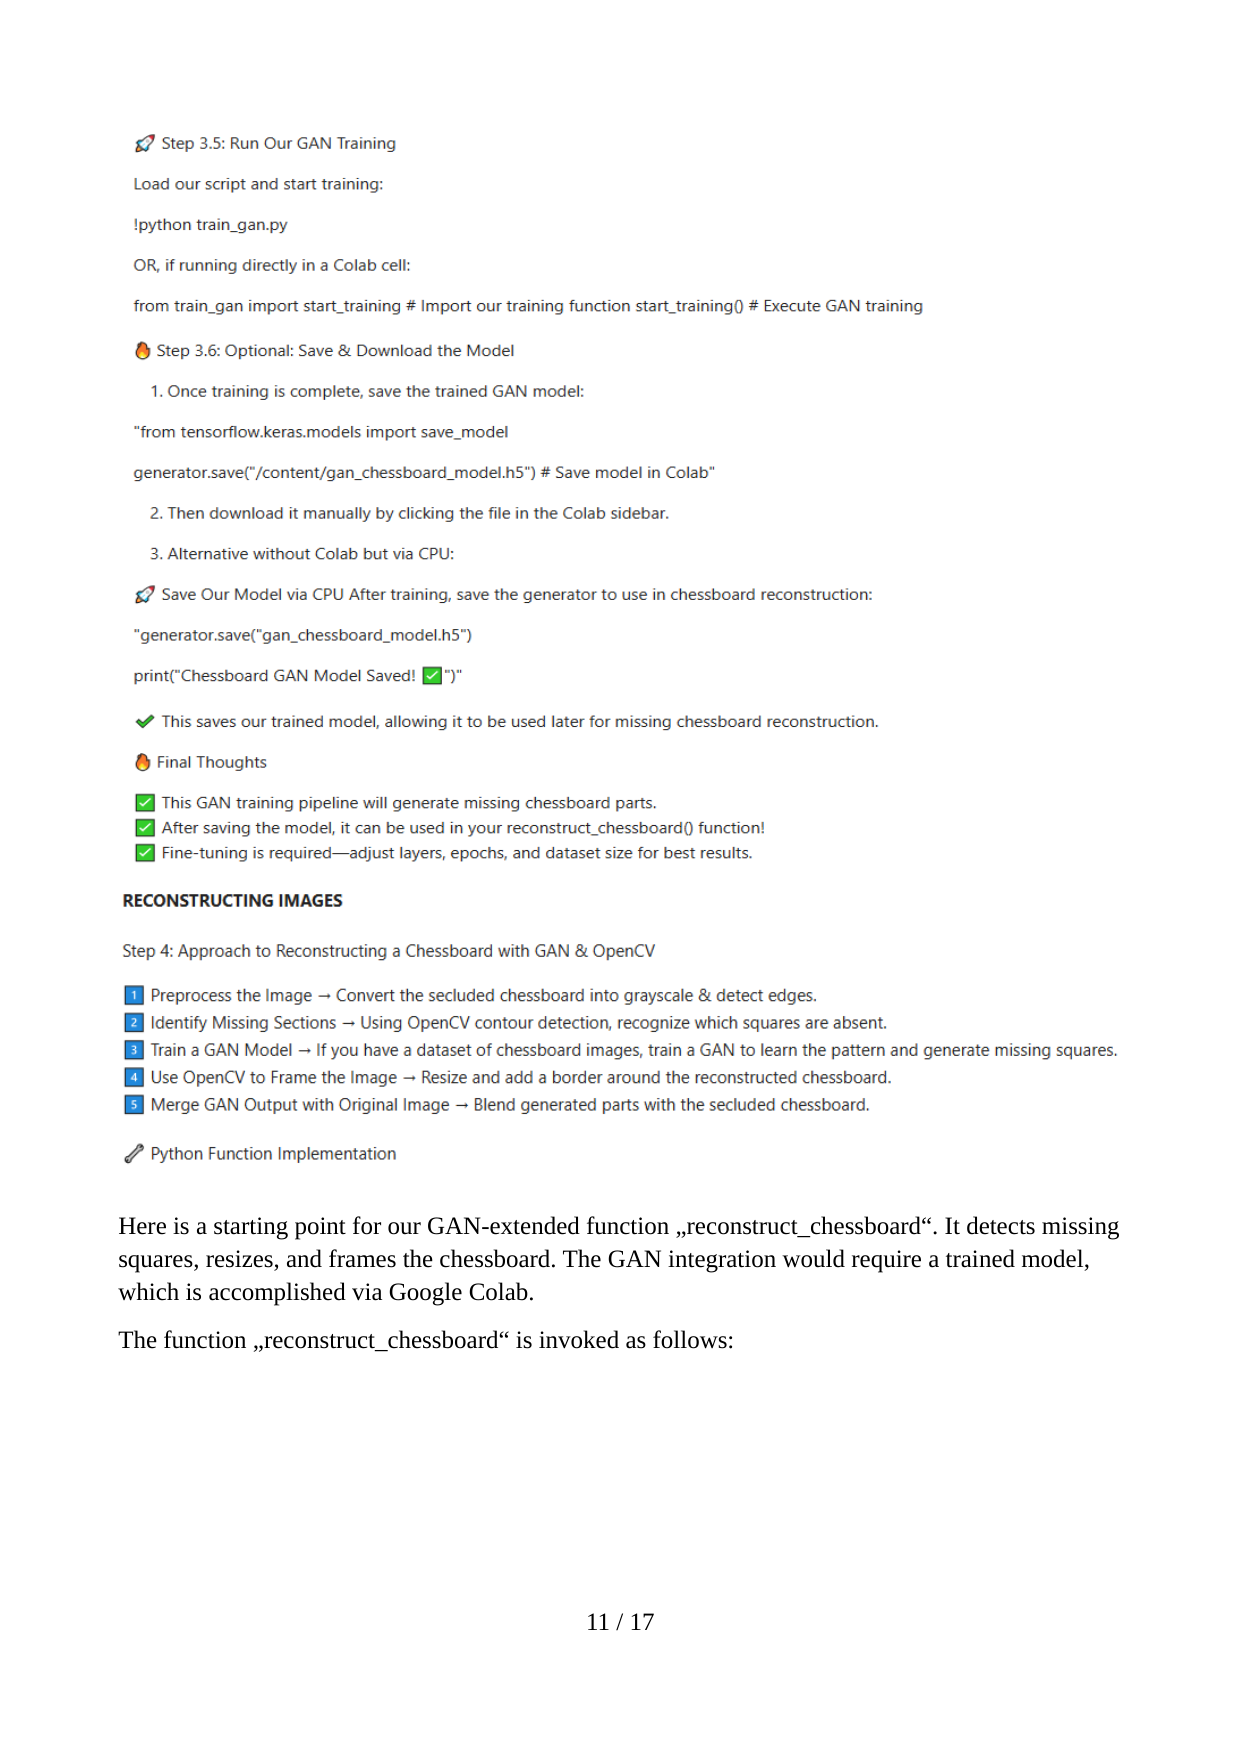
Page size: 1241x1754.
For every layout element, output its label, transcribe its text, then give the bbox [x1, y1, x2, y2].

picture [129, 129, 934, 875]
text Here is a starting point for our GAN-extended function „reconstruct_chessboard“. It detects missing squares, resizes, and frames the chessboard. The GAN integration would require a trained model, which is accomplished via Google Colab. [118, 1211, 1122, 1306]
picture [118, 885, 1123, 1171]
text The function „reconstruct_chessboard“ is invoked as follows: [118, 1325, 1122, 1354]
